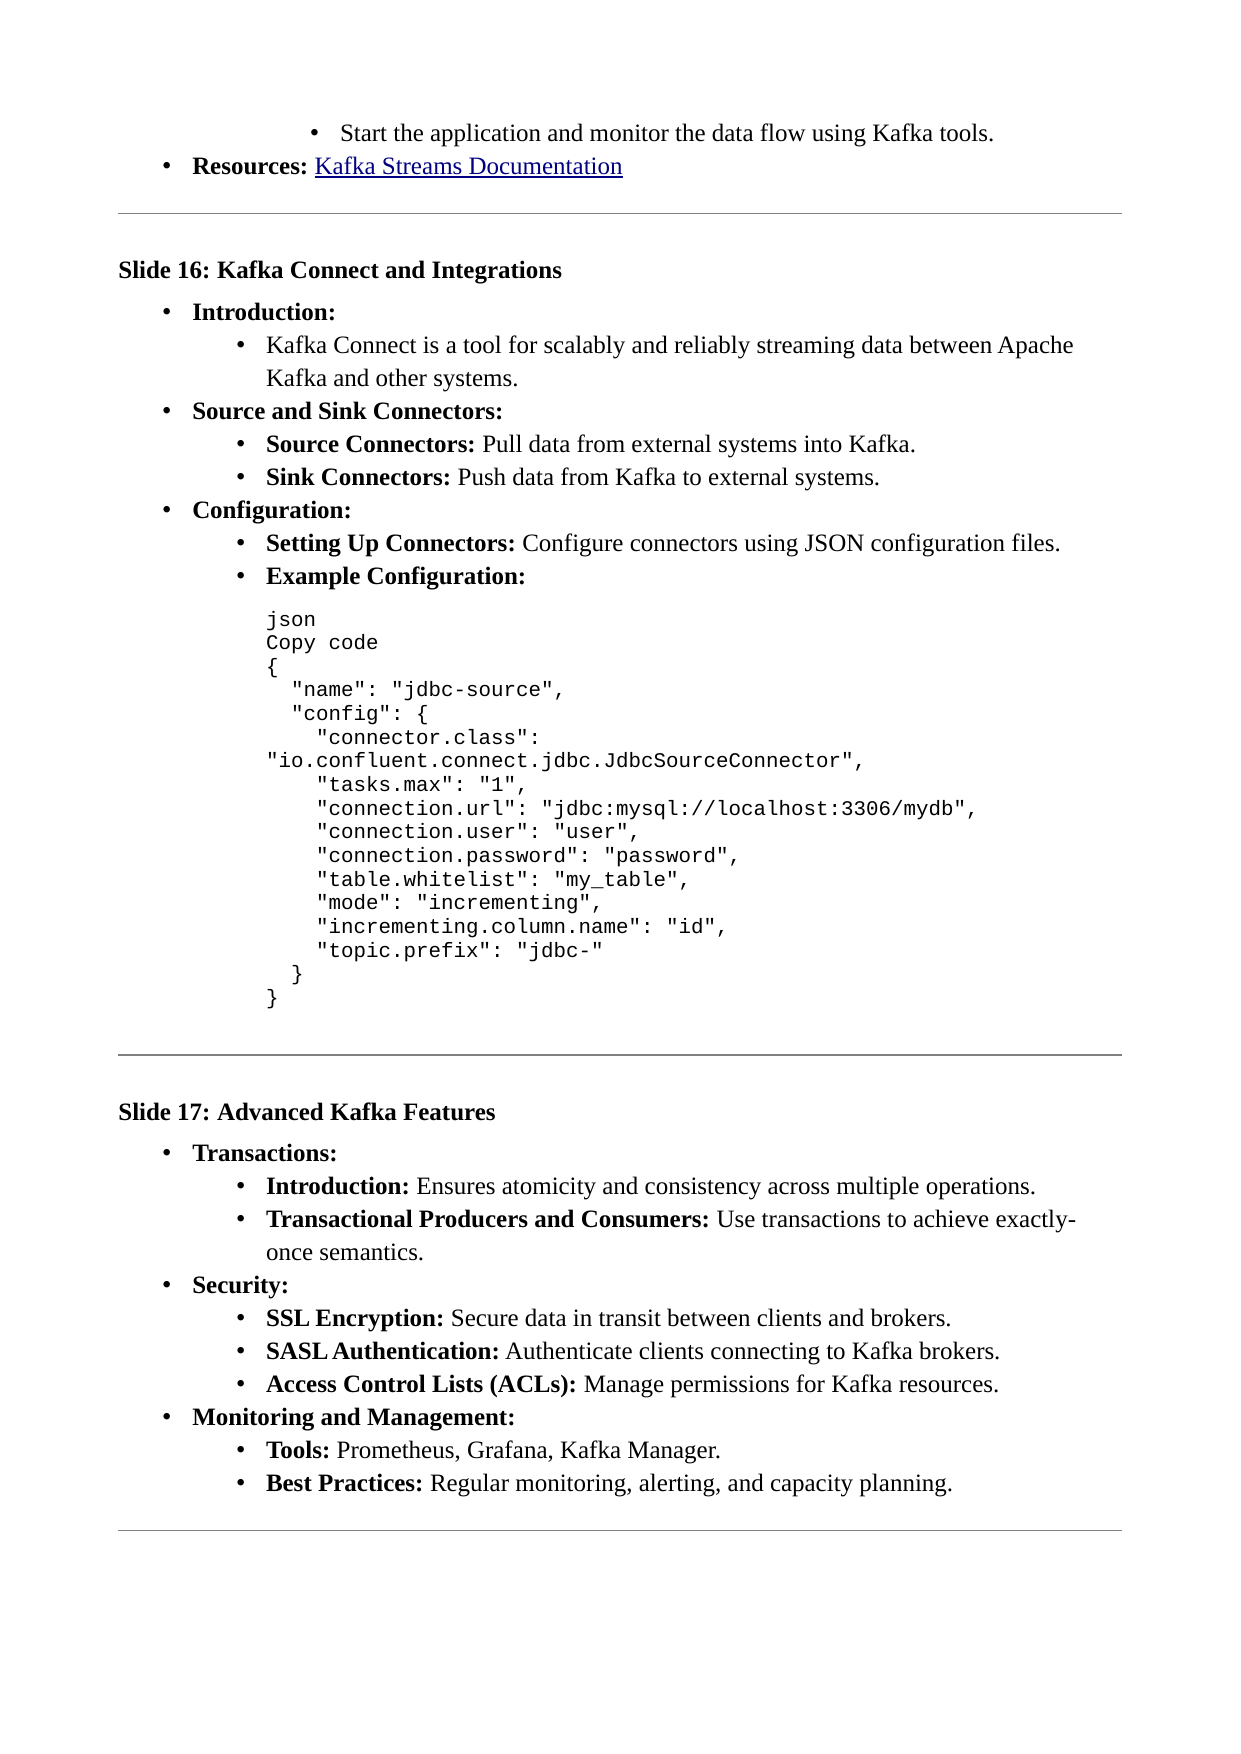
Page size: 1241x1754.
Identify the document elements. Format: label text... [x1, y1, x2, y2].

list SSL Encryption: Secure data in transit between clients and brokers. [236, 1303, 1122, 1332]
subtitle Slide 17: Advanced Kafka Features [118, 1097, 1122, 1126]
list Best Practices: Regular monitoring, alerting, and capacity planning. [236, 1468, 1122, 1497]
list json [236, 608, 1122, 632]
list "connection.password": "password", [236, 845, 1122, 869]
list "tasks.max": "1", [236, 774, 1122, 798]
list Tools: Prometheus, Grafana, Kafka Manager. [236, 1435, 1122, 1464]
list "connection.url": "jdbc:mysql://localhost:3306/mydb", [236, 798, 1122, 821]
list Sink Connectors: Push data from Kafka to external systems. [236, 462, 1122, 491]
list Start the application and monitor the data flow using Kafka tools. [310, 118, 1122, 147]
list Transactions: [162, 1138, 1122, 1167]
list "connection.user": "user", [236, 821, 1122, 845]
list } [236, 987, 1122, 1011]
list "mode": "incrementing", [236, 892, 1122, 916]
list { [236, 656, 1122, 679]
list Monitoring and Management: [162, 1402, 1122, 1431]
list SASL Authentication: Authenticate clients connecting to Kafka brokers. [236, 1336, 1122, 1365]
list Security: [162, 1270, 1122, 1299]
list Example Configuration: [236, 561, 1122, 590]
list Setting Up Connectors: Configure connectors using JSON configuration files. [236, 528, 1122, 557]
list } [236, 963, 1122, 987]
list Transactional Producers and Consumers: Use transactions to achieve exactly-once semantics. [236, 1204, 1122, 1266]
list "incrementing.column.name": "id", [236, 916, 1122, 939]
subtitle Slide 16: Kafka Connect and Integrations [118, 256, 1122, 284]
list Kafka Connect is a tool for scalably and reliably streaming data between Apache Kafka and other systems. [236, 330, 1122, 392]
list "connector.class": "io.confluent.connect.jdbc.JdbcSourceConnector", [236, 727, 1122, 774]
list Source and Sink Connectors: [162, 396, 1122, 424]
list Resources: Kafka Streams Documentation [162, 151, 1122, 180]
list Introduction: Ensures atomicity and consistency across multiple operations. [236, 1171, 1122, 1200]
list "name": "jdbc-source", [236, 679, 1122, 703]
list Source Connectors: Pull data from external systems into Kafka. [236, 429, 1122, 458]
list Access Control Lists (ACLs): Manage permissions for Kafka resources. [236, 1369, 1122, 1398]
list Copy code [236, 632, 1122, 656]
list "config": { [236, 703, 1122, 727]
list "table.whitelist": "my_table", [236, 869, 1122, 892]
list Configuration: [162, 495, 1122, 524]
list "topic.prefix": "jdbc-" [236, 939, 1122, 963]
list Introduction: [162, 297, 1122, 326]
